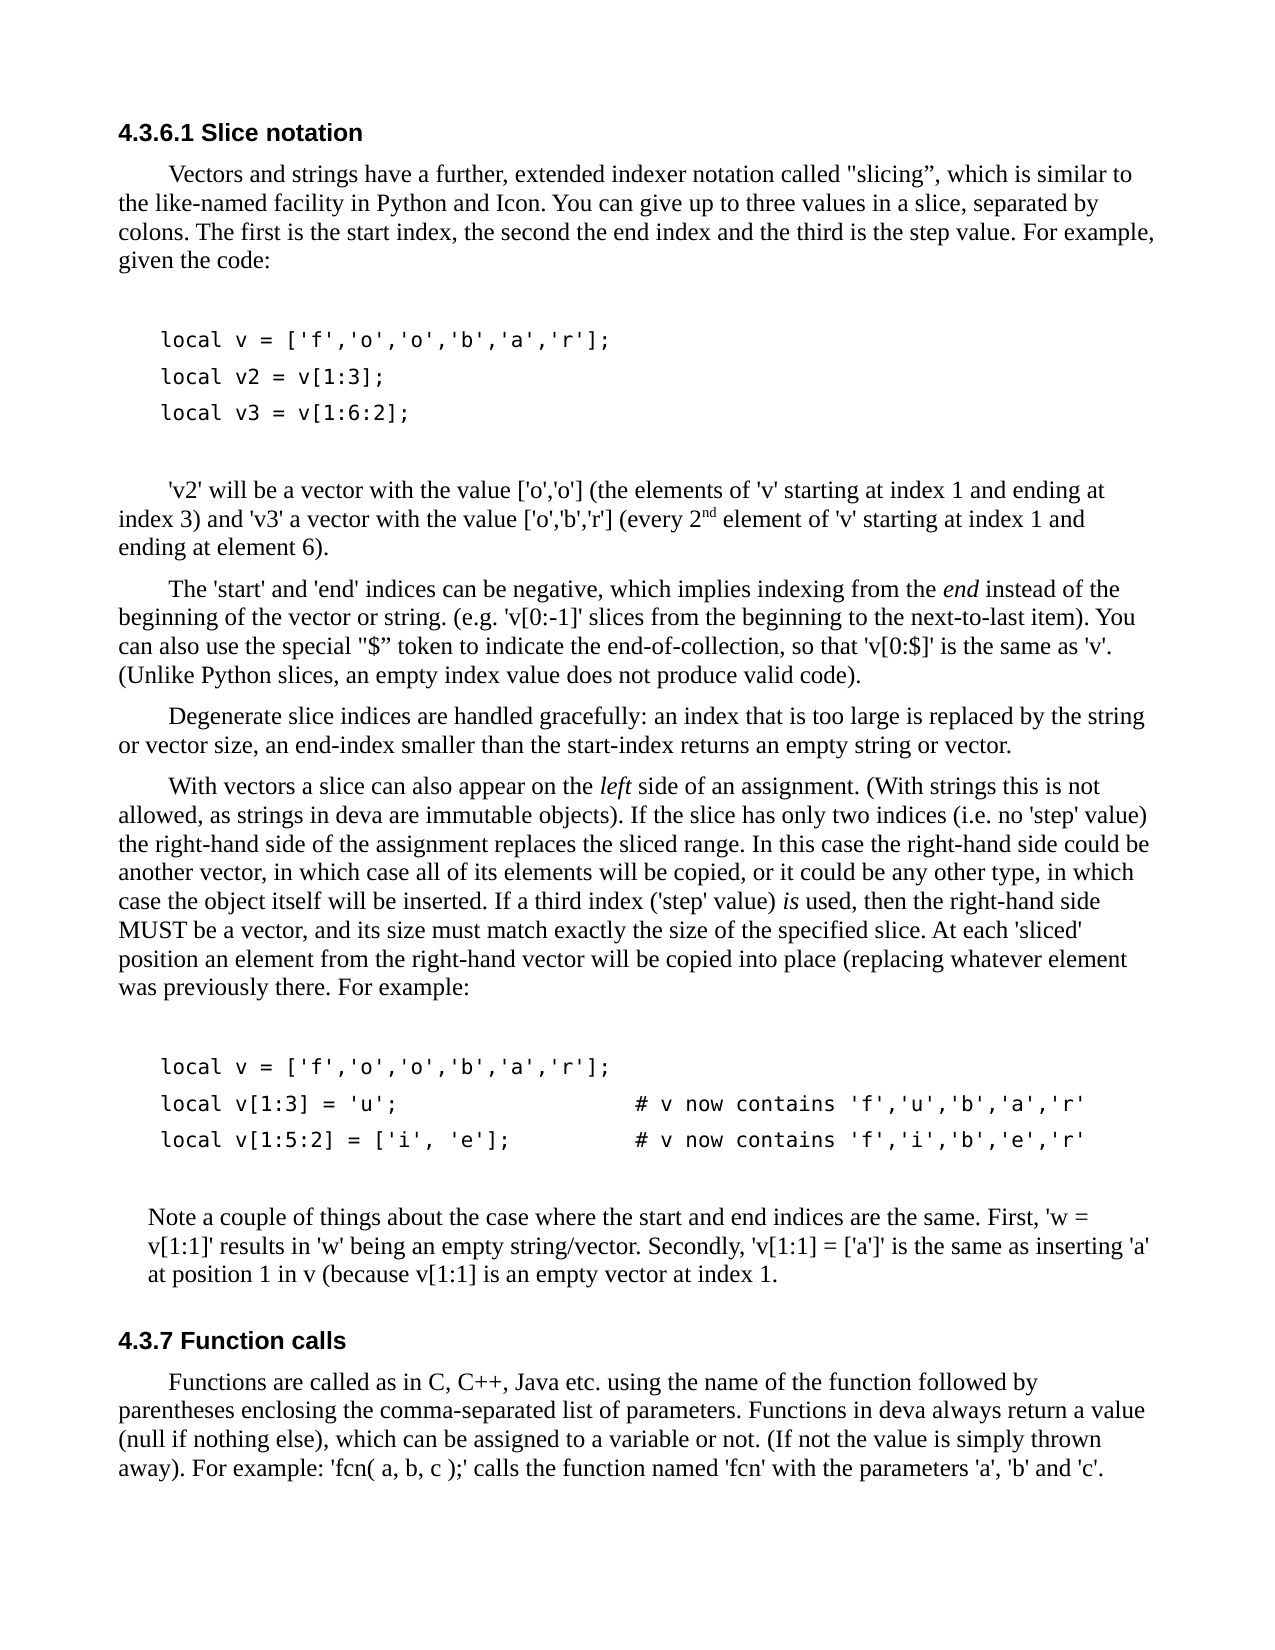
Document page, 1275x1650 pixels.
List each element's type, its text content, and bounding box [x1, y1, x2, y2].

text 'v2' will be a vector with the value ['o','o'] (the elements of 'v' starting at index 1 and ending at index 3) and 'v3' a vector with the value ['o','b','r'] (every 2nd element of 'v' starting at index 1 and ending at element 6). [118, 475, 1157, 561]
text local v = ['f','o','o','b','a','r']; [118, 328, 1157, 352]
subtitle 4.3.6.1 Slice notation [118, 118, 1157, 147]
text Vectors and strings have a further, extended indexer notation called "slicing”, which is similar to the like-named facility in Python and Icon. You can give up to three values in a slice, separated by colons. The first is the start index, the second the end index and the third is the step value. For example, given the code: [118, 159, 1157, 274]
text With vectors a slice can also appear on the left side of an assignment. (With strings this is not allowed, as strings in deva are immutable objects). If the slice has only two indices (i.e. no 'step' value) the right-hand side of the assignment replaces the sliced range. In this case the right-hand side could be another vector, in which case all of its elements will be copied, or it could be any other type, in which case the object itself will be inserted. If a third index ('step' value) is used, then the right-hand side MUST be a vector, and its size must match exactly the size of the specified slice. At each 'sliced' position an element from the right-hand vector will be copied into place (replacing whatever element was previously there. For example: [118, 771, 1157, 1001]
text Note a couple of things about the case where the start and end indices are the same. First, 'w = v[1:1]' results in 'w' being an empty string/vector. Secondly, 'v[1:1] = ['a']' is the same as inserting 'a' at position 1 in v (because v[1:1] is an empty vector at index 1. [148, 1202, 1157, 1288]
text local v = ['f','o','o','b','a','r']; [118, 1055, 1157, 1079]
text local v[1:5:2] = ['i', 'e']; # v now contains 'f','i','b','e','r' [118, 1128, 1157, 1153]
text Functions are called as in C, C++, Java etc. using the name of the function followed by parentheses enclosing the comma-separated list of parameters. Functions in deva always return a value (null if nothing else), which can be assigned to a variable or not. (If not the value is simply thrown away). For example: 'fcn( a, b, c );' calls the function named 'fcn' with the parameters 'a', 'b' and 'c'. [118, 1367, 1157, 1482]
text The 'start' and 'end' indices can be negative, which implies indexing from the end instead of the beginning of the vector or string. (e.g. 'v[0:-1]' slices from the beginning to the next-to-last item). You can also use the special "$” token to indicate the end-of-collection, so that 'v[0:$]' is the same as 'v'. (Unlike Python slices, an empty index value does not produce valid code). [118, 574, 1157, 689]
text local v2 = v[1:3]; [118, 365, 1157, 389]
text local v3 = v[1:6:2]; [118, 401, 1157, 426]
subtitle 4.3.7 Function calls [118, 1326, 1157, 1354]
text local v[1:3] = 'u'; # v now contains 'f','u','b','a','r' [118, 1092, 1157, 1116]
text Degenerate slice indices are handled gracefully: an index that is too large is replaced by the string or vector size, an end-index smaller than the start-index returns an empty string or vector. [118, 701, 1157, 759]
